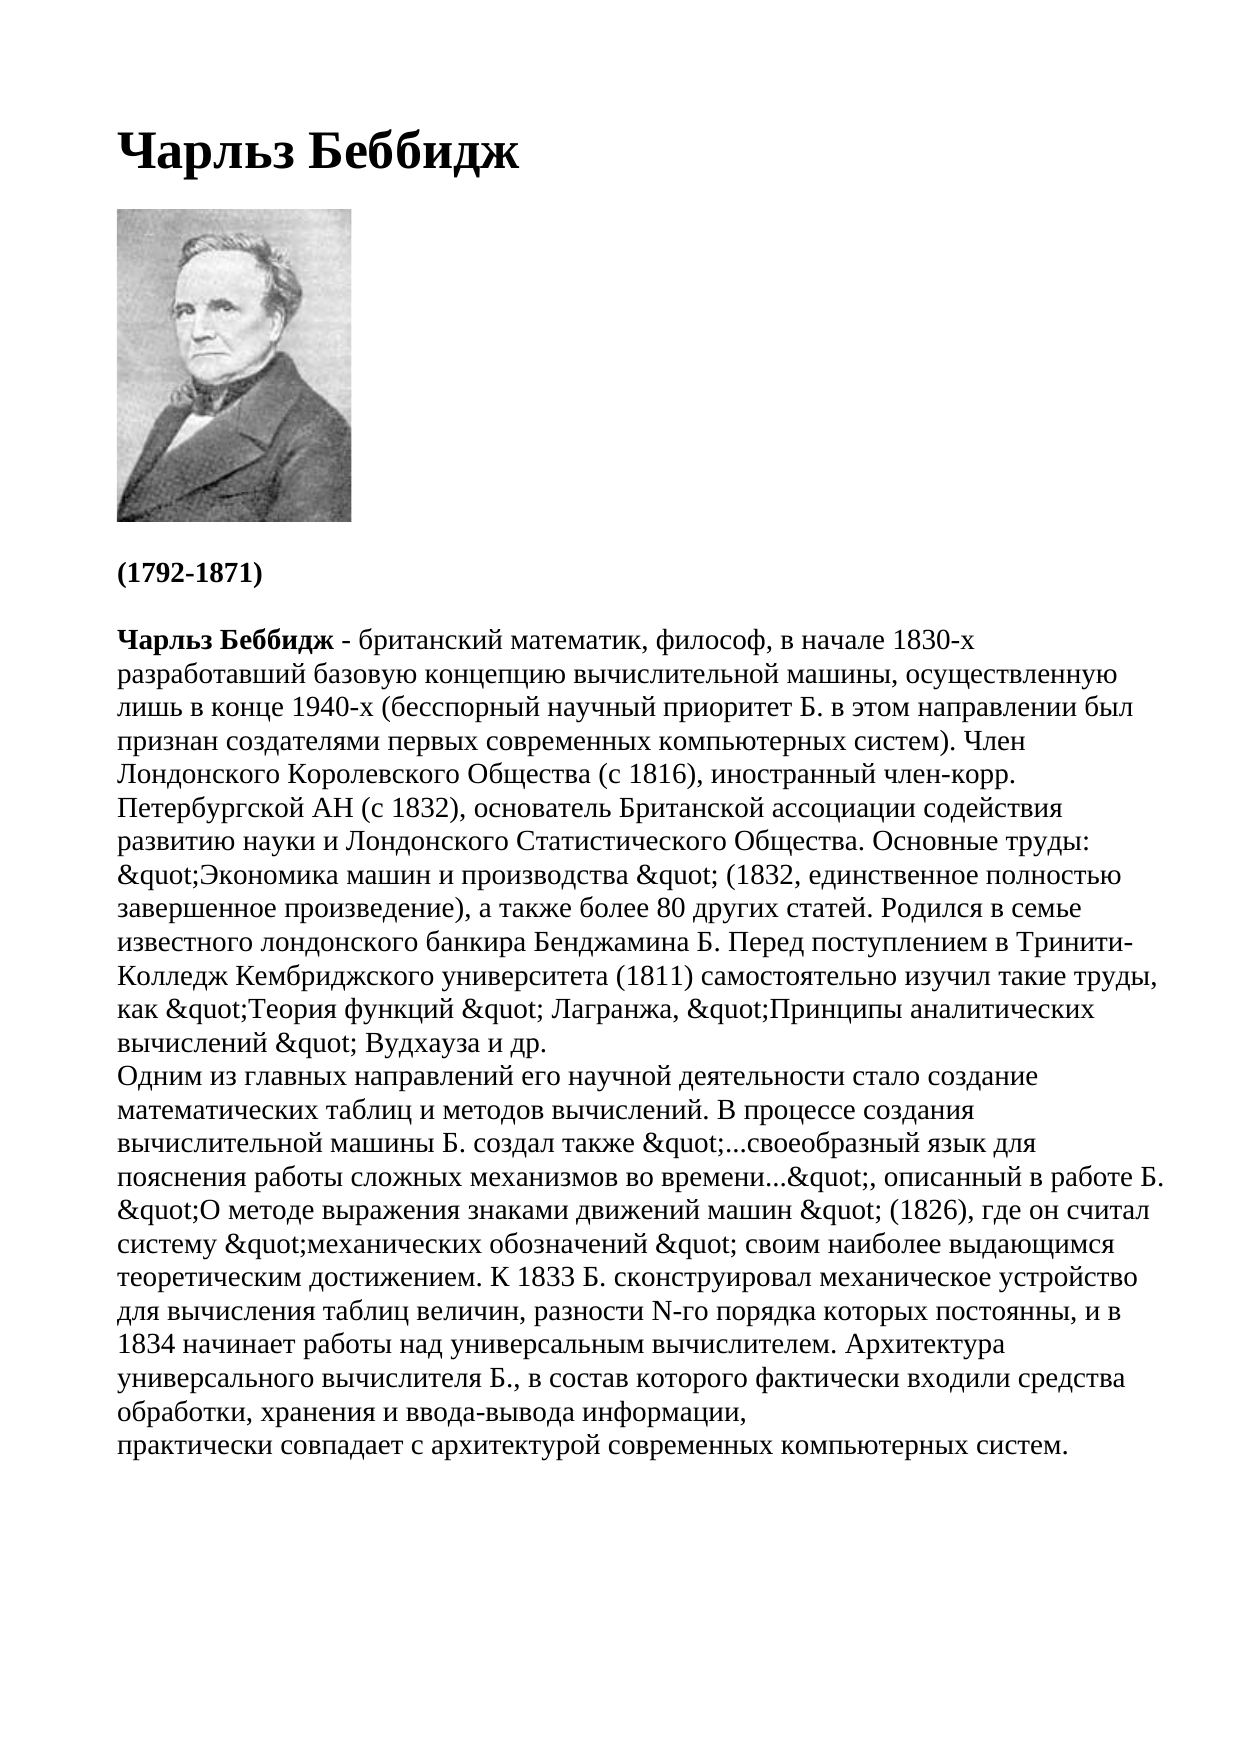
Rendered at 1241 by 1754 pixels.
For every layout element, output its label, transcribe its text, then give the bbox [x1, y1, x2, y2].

text Одним из главных направлений его научной деятельности стало создание [117, 1058, 1165, 1092]
text Чарльз Беббидж - британский математик, философ, в начале 1830-х разработавший базовую концепцию вычислительной машины, осуществленную лишь в конце 1940-х (бесспорный научный приоритет Б. в этом направлении был признан создателями первых современных компьютерных систем). Член Лондонского Королевского Общества (с 1816), иностранный член-корр. Петербургской АН (с 1832), основатель Британской ассоциации содействия развитию науки и Лондонского Статистического Общества. Основные труды: &quot;Экономика машин и производства &quot; (1832, единственное полностью завершенное произведение), а также более 80 других статей. Родился в семье известного лондонского банкира Бенджамина Б. Перед поступлением в Тринити- Колледж Кембриджского университета (1811) самостоятельно изучил такие труды, как &quot;Теория функций &quot; Лагранжа, &quot;Принципы аналитических вычислений &quot; Вудхауза и др. [117, 622, 1165, 1058]
text пояснения работы сложных механизмов во времени...&quot;, описанный в работе Б. &quot;О методе выражения знаками движений машин &quot; (1826), где он считал систему &quot;механических обозначений &quot; своим наиболее выдающимся теоретическим достижением. К 1833 Б. сконструировал механическое устройство для вычисления таблиц величин, разности N-го порядка которых постоянны, и в 1834 начинает работы над универсальным вычислителем. Архитектура универсального вычислителя Б., в состав которого фактически входили средства обработки, хранения и ввода-вывода информации, [117, 1159, 1165, 1427]
text математических таблиц и методов вычислений. В процессе создания [117, 1092, 1165, 1125]
picture [116, 209, 352, 522]
text Чарльз Беббидж [117, 118, 1165, 180]
text практически совпадает с архитектурой современных компьютерных систем. [117, 1427, 1165, 1461]
text вычислительной машины Б. создал также &quot;...своеобразный язык для [117, 1125, 1165, 1159]
text (1792-1871) [117, 555, 1165, 589]
